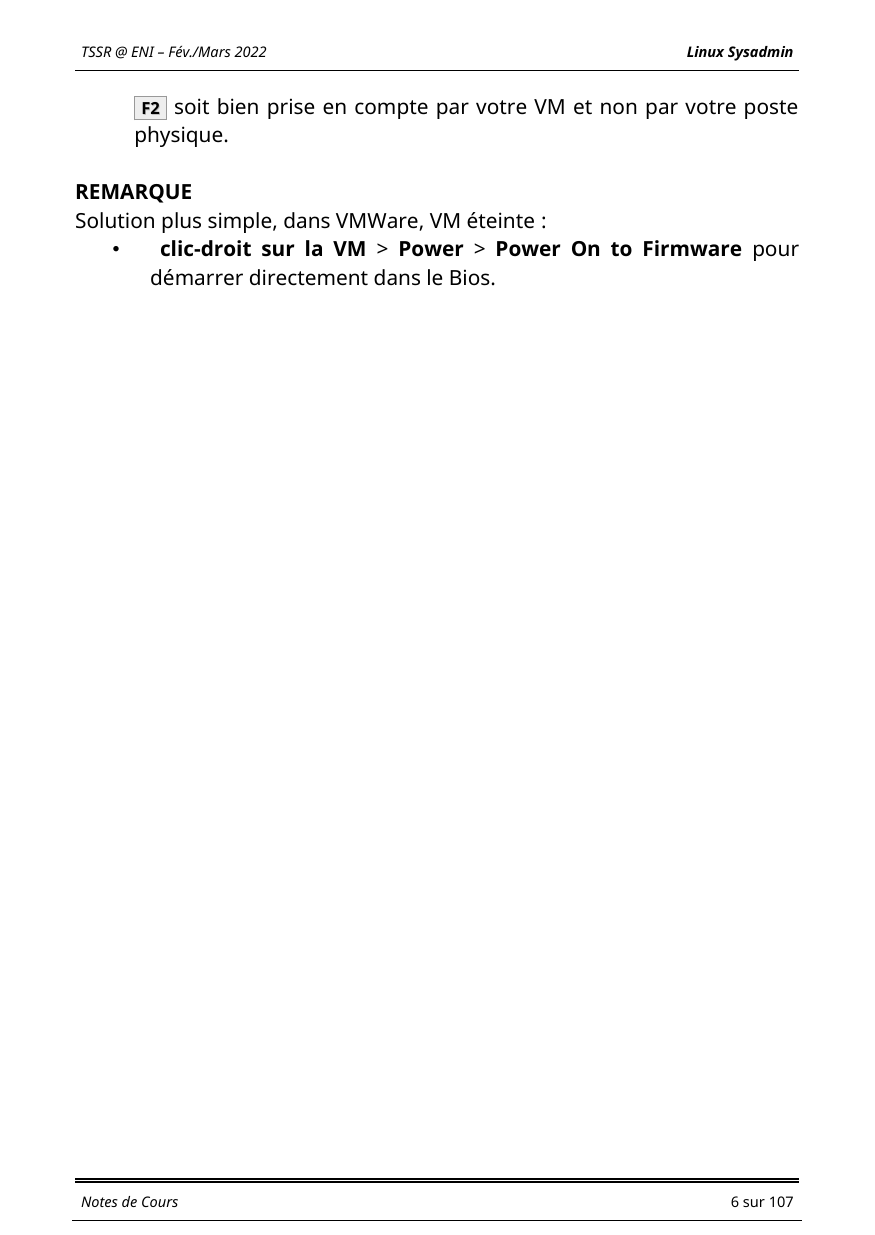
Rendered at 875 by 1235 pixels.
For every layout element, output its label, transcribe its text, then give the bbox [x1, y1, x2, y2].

list F2 soit bien prise en compte par votre VM et non par votre poste physique. [99, 92, 799, 149]
text Solution plus simple, dans VMWare, VM éteinte : [75, 206, 799, 234]
text REMARQUE [75, 177, 799, 206]
list clic-droit sur la VM > Power > Power On to Firmware pour démarrer directement dans le Bios. [112, 234, 799, 291]
